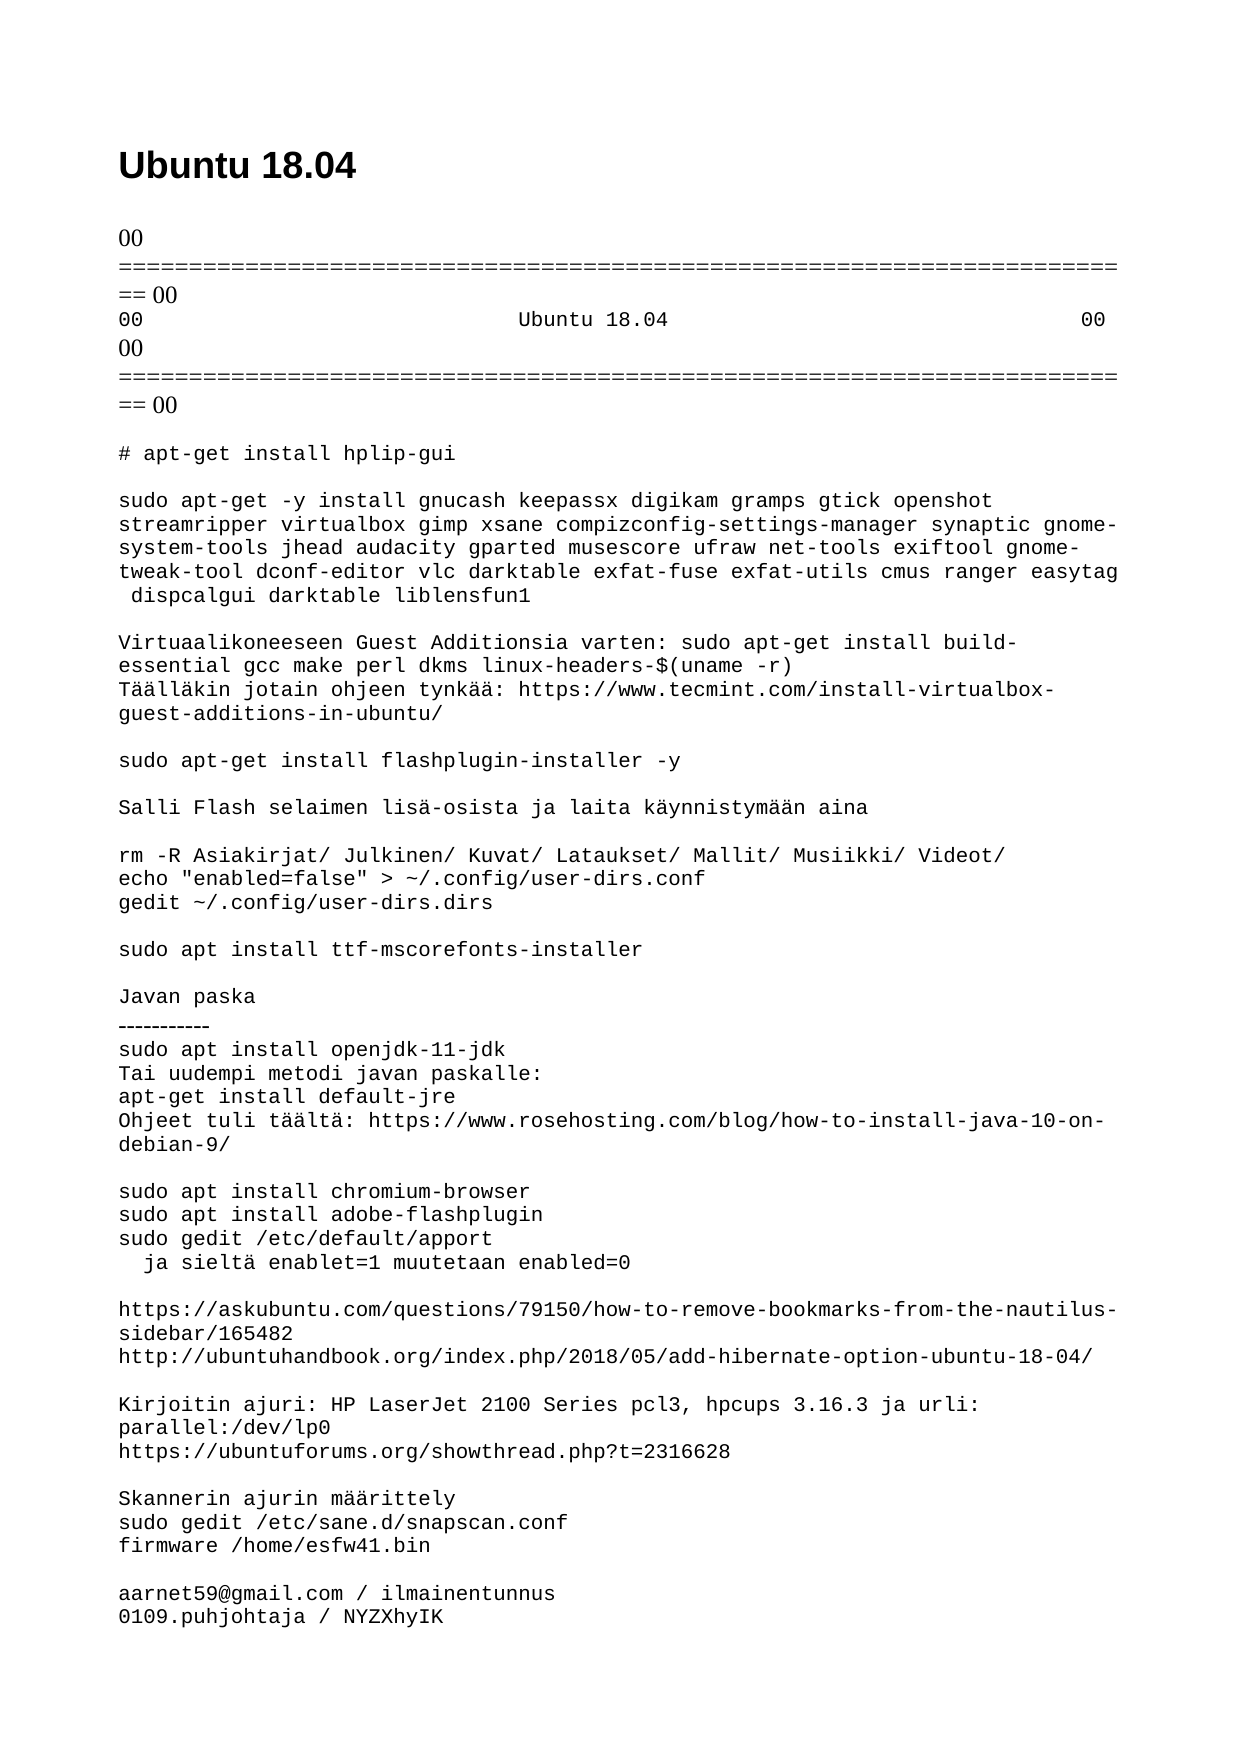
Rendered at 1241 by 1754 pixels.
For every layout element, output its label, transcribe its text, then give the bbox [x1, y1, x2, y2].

text sudo apt install ttf-mscorefonts-installer [118, 939, 1122, 963]
text 00 Ubuntu 18.04 00 [118, 309, 1122, 333]
text rm -R Asiakirjat/ Julkinen/ Kuvat/ Lataukset/ Mallit/ Musiikki/ Videot/ [118, 845, 1122, 868]
text sudo gedit /etc/default/apport [118, 1228, 1122, 1252]
text apt-get install default-jre [118, 1086, 1122, 1110]
text ja sieltä enablet=1 muutetaan enabled=0 [118, 1252, 1122, 1275]
text Tai uudempi metodi javan paskalle: [118, 1063, 1122, 1086]
text sudo apt install adobe-flashplugin [118, 1204, 1122, 1228]
text 00 ========================================================================= 00 [118, 333, 1122, 419]
text Kirjoitin ajuri: HP LaserJet 2100 Series pcl3, hpcups 3.16.3 ja urli: parallel:/dev/lp0 [118, 1394, 1122, 1441]
text sudo apt-get install flashplugin-installer -y [118, 750, 1122, 774]
text sudo apt install openjdk-11-jdk [118, 1039, 1122, 1063]
text Salli Flash selaimen lisä-osista ja laita käynnistymään aina [118, 797, 1122, 821]
text aarnet59@gmail.com / ilmainentunnus [118, 1583, 1122, 1606]
text Skannerin ajurin määrittely [118, 1488, 1122, 1512]
text Täälläkin jotain ohjeen tynkää: https://www.tecmint.com/install-virtualbox-guest-additions-in-ubuntu/ [118, 679, 1122, 726]
text Virtuaalikoneeseen Guest Additionsia varten: sudo apt-get install build-essential gcc make perl dkms linux-headers-$(uname -r) [118, 632, 1122, 679]
text dispcalgui darktable liblensfun1 [118, 584, 1122, 608]
subtitle Ubuntu 18.04 [118, 143, 1122, 187]
text Javan paska [118, 987, 1122, 1010]
text sudo apt-get -y install gnucash keepassx digikam gramps gtick openshot streamripper virtualbox gimp xsane compizconfig-settings-manager synaptic gnome-system-tools jhead audacity gparted musescore ufraw net-tools exiftool gnome-tweak-tool dconf-editor vlc darktable exfat-fuse exfat-utils cmus ranger easytag [118, 490, 1122, 584]
text sudo apt install chromium-browser [118, 1181, 1122, 1204]
text https://askubuntu.com/questions/79150/how-to-remove-bookmarks-from-the-nautilus-sidebar/165482 [118, 1299, 1122, 1346]
text echo "enabled=false" > ~/.config/user-dirs.conf [118, 868, 1122, 892]
text https://ubuntuforums.org/showthread.php?t=2316628 [118, 1441, 1122, 1464]
text http://ubuntuhandbook.org/index.php/2018/05/add-hibernate-option-ubuntu-18-04/ [118, 1346, 1122, 1370]
text # apt-get install hplip-gui [118, 443, 1122, 466]
text 00 ========================================================================= 00 [118, 223, 1122, 309]
text gedit ~/.config/user-dirs.dirs [118, 892, 1122, 916]
text ----------- [118, 1010, 1122, 1039]
text sudo gedit /etc/sane.d/snapscan.conf [118, 1512, 1122, 1536]
text Ohjeet tuli täältä: https://www.rosehosting.com/blog/how-to-install-java-10-on-debian-9/ [118, 1110, 1122, 1157]
text 0109.puhjohtaja / NYZXhyIK [118, 1606, 1122, 1630]
text firmware /home/esfw41.bin [118, 1536, 1122, 1559]
